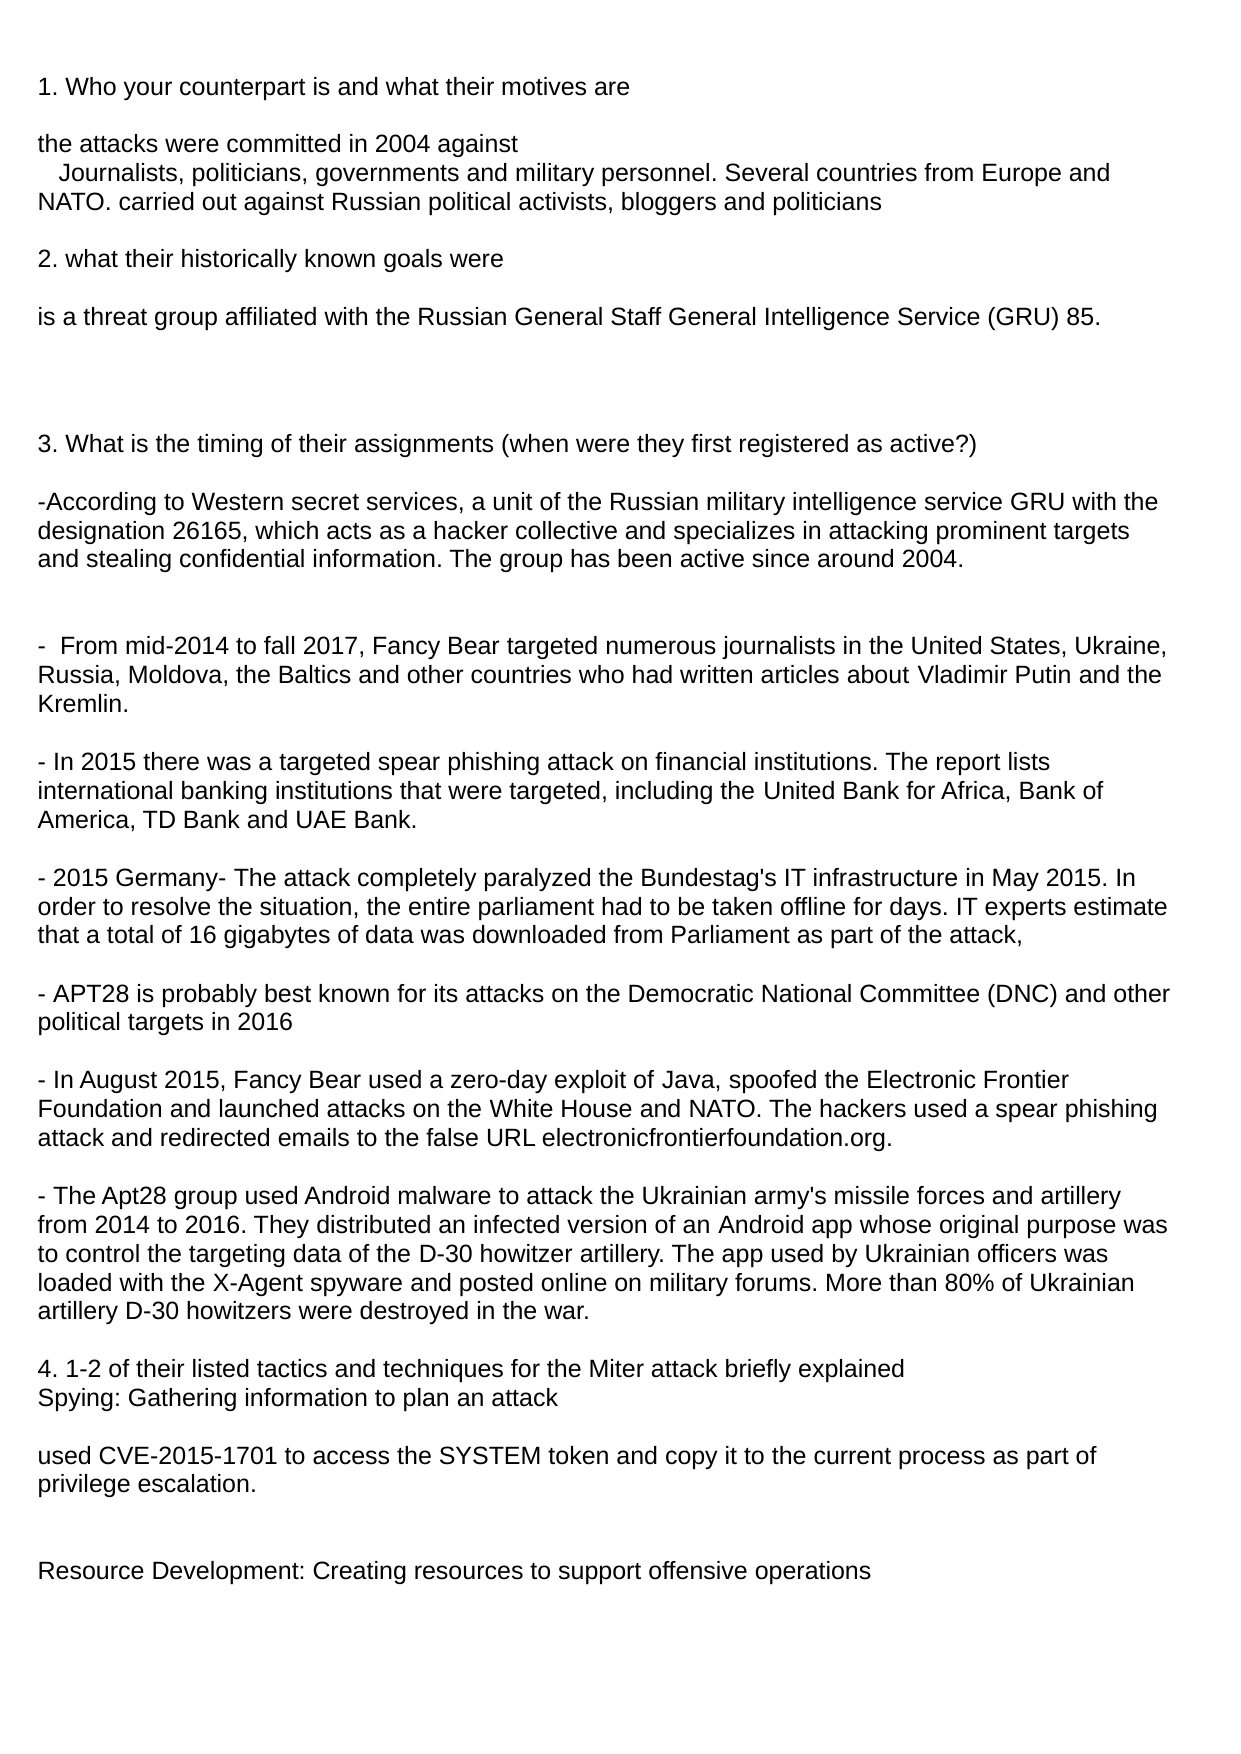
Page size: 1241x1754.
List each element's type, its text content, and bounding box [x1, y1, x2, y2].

text 2. what their historically known goals were [37, 244, 1177, 273]
text 1. Who your counterpart is and what their motives are [37, 72, 1177, 101]
text 3. What is the timing of their assignments (when were they first registered as active?) [37, 429, 1177, 458]
text - In 2015 there was a targeted spear phishing attack on financial institutions. The report lists international banking institutions that were targeted, including the United Bank for Africa, Bank of America, TD Bank and UAE Bank. [37, 747, 1177, 833]
text - The Apt28 group used Android malware to attack the Ukrainian army's missile forces and artillery from 2014 to 2016. They distributed an infected version of an Android app whose original purpose was to control the targeting data of the D-30 howitzer artillery. The app used by Ukrainian officers was loaded with the X-Agent spyware and posted online on military forums. More than 80% of Ukrainian artillery D-30 howitzers were destroyed in the war. [37, 1181, 1177, 1325]
text - From mid-2014 to fall 2017, Fancy Bear targeted numerous journalists in the United States, Ukraine, Russia, Moldova, the Baltics and other countries who had written articles about Vladimir Putin and the Kremlin. [37, 631, 1177, 718]
text Spying: Gathering information to plan an attack [37, 1383, 1177, 1412]
text 4. 1-2 of their listed tactics and techniques for the Miter attack briefly explained [37, 1354, 1177, 1383]
text the attacks were committed in 2004 against [37, 129, 1177, 158]
text Resource Development: Creating resources to support offensive operations [37, 1556, 1177, 1584]
text - APT28 is probably best known for its attacks on the Democratic National Committee (DNC) and other political targets in 2016 [37, 978, 1177, 1036]
text used CVE-2015-1701 to access the SYSTEM token and copy it to the current process as part of privilege escalation. [37, 1441, 1177, 1498]
text -According to Western secret services, a unit of the Russian military intelligence service GRU with the designation 26165, which acts as a hacker collective and specializes in attacking prominent targets and stealing confidential information. The group has been active since around 2004. [37, 487, 1177, 573]
text is a threat group affiliated with the Russian General Staff General Intelligence Service (GRU) 85. [37, 302, 1177, 331]
text - In August 2015, Fancy Bear used a zero-day exploit of Java, spoofed the Electronic Frontier Foundation and launched attacks on the White House and NATO. The hackers used a spear phishing attack and redirected emails to the false URL electronicfrontierfoundation.org. [37, 1066, 1177, 1152]
text Journalists, politicians, governments and military personnel. Several countries from Europe and NATO. carried out against Russian political activists, bloggers and politicians [37, 158, 1177, 216]
text - 2015 Germany- The attack completely paralyzed the Bundestag's IT infrastructure in May 2015. In order to resolve the situation, the entire parliament had to be taken offline for days. IT experts estimate that a total of 16 gigabytes of data was downloaded from Parliament as part of the attack, [37, 863, 1177, 949]
